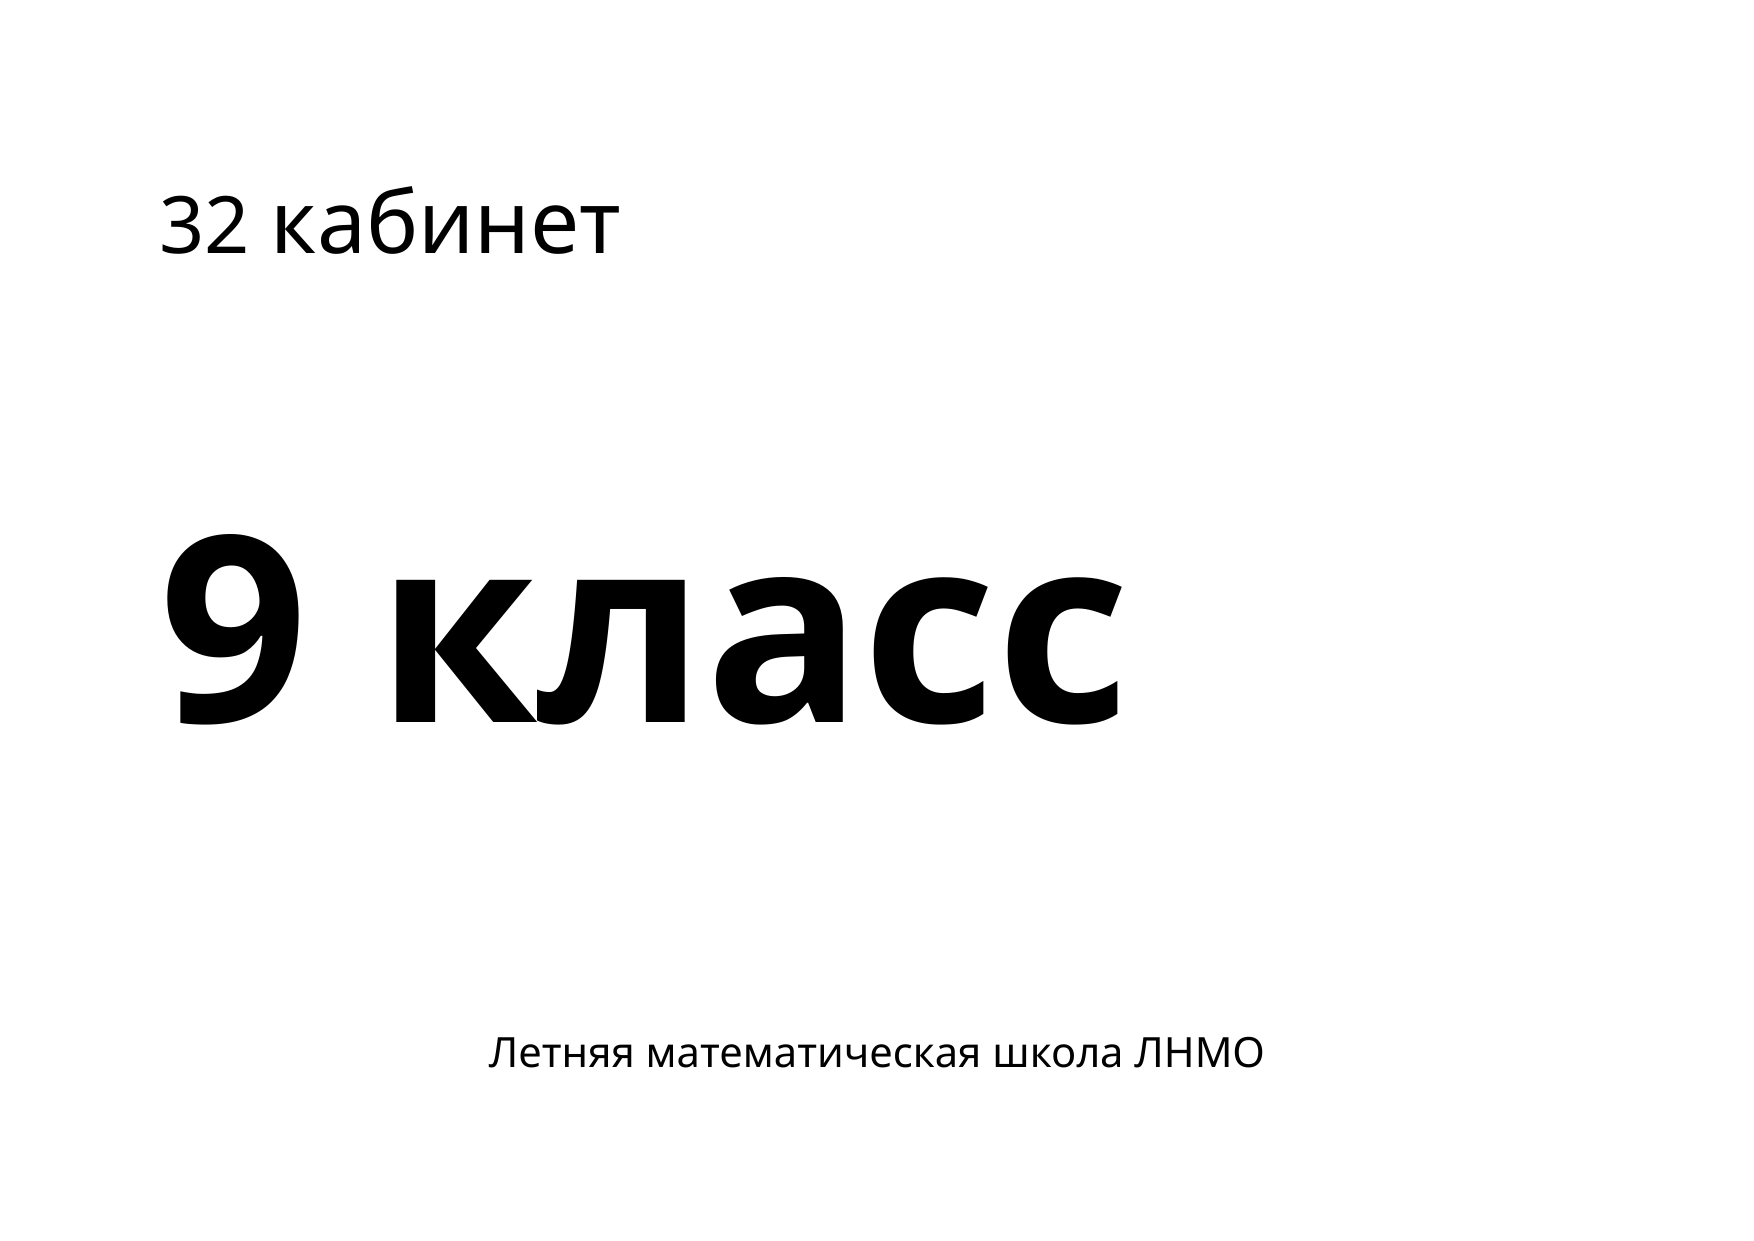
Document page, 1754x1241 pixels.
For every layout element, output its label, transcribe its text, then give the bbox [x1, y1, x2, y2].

text 9 класс [159, 444, 1594, 799]
text 32 кабинет [159, 159, 1594, 279]
text Летняя математическая школа ЛНМО [159, 1023, 1594, 1080]
